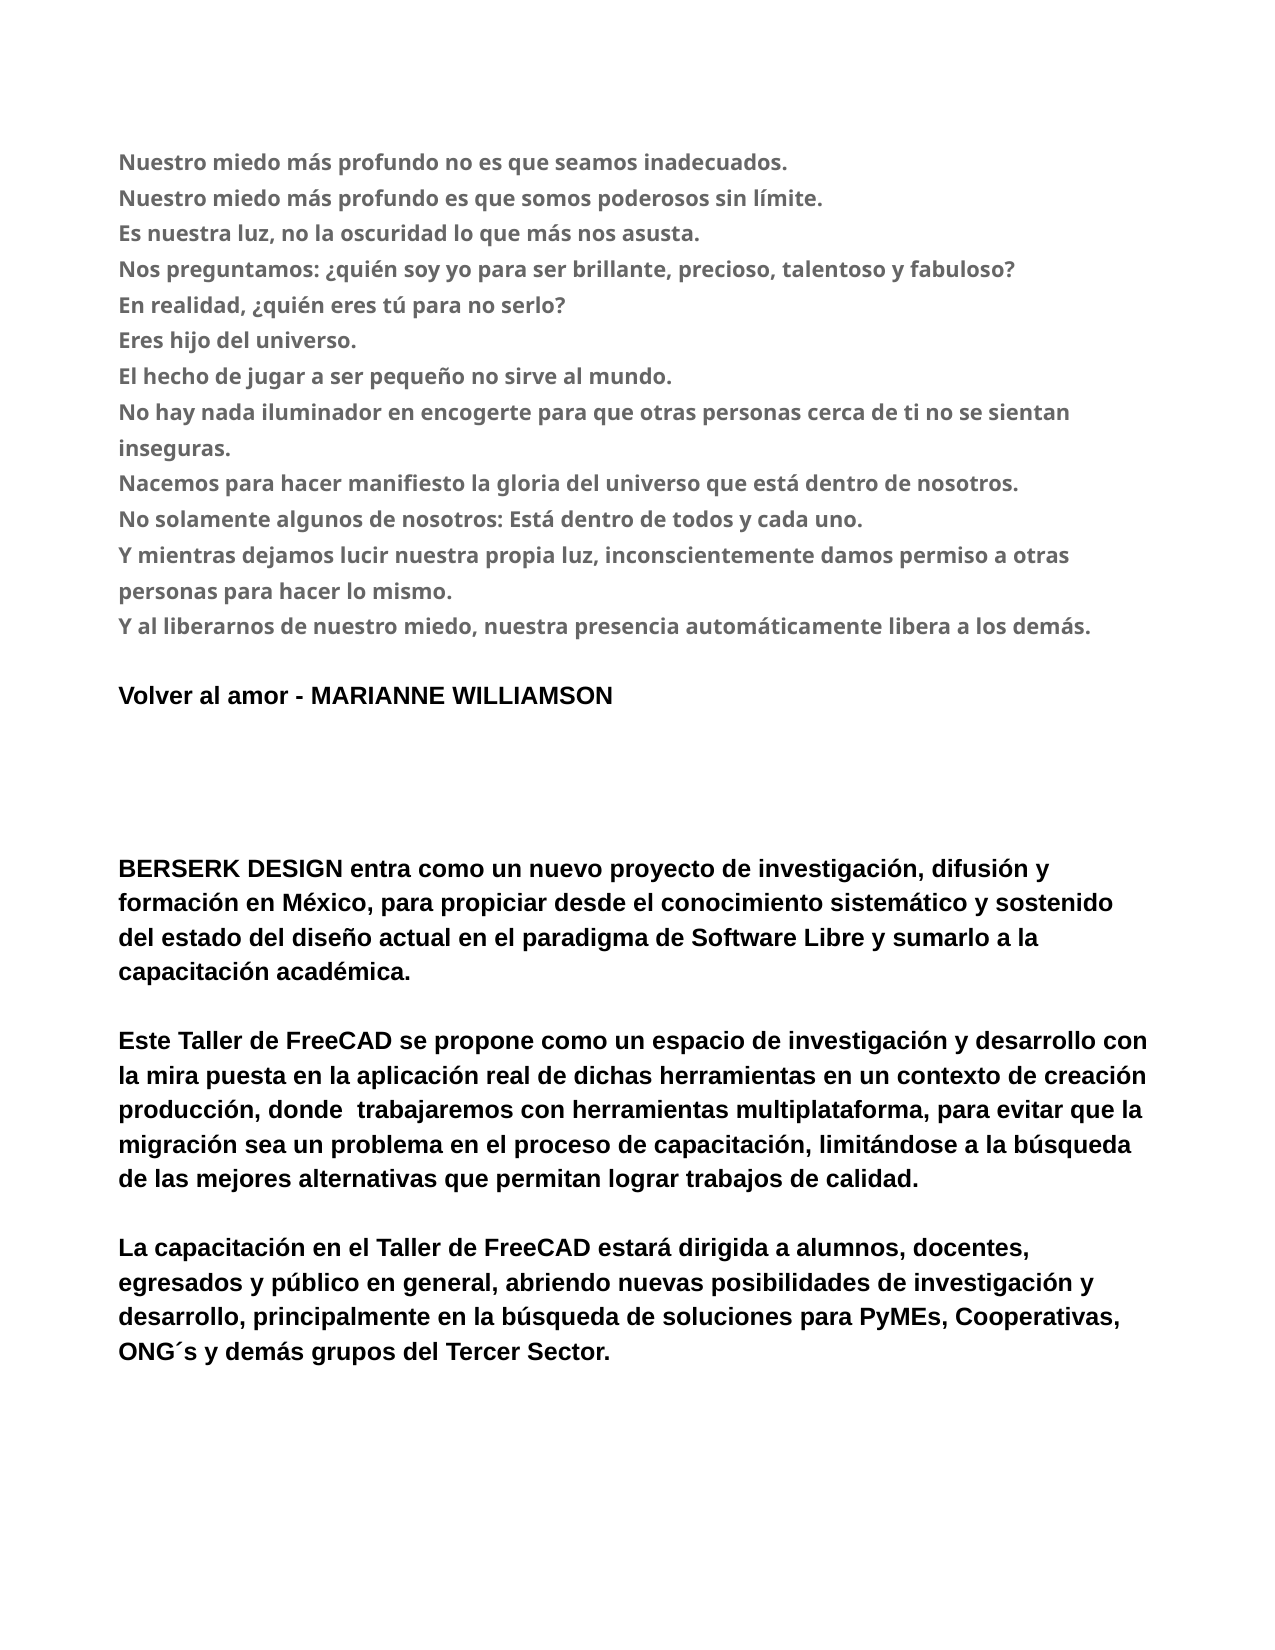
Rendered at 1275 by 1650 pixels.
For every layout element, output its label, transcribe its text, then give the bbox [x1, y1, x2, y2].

text Nuestro miedo más profundo no es que seamos inadecuados. Nuestro miedo más profundo es que somos poderosos sin límite. Es nuestra luz, no la oscuridad lo que más nos asusta. Nos preguntamos: ¿quién soy yo para ser brillante, precioso, talentoso y fabuloso? En realidad, ¿quién eres tú para no serlo? Eres hijo del universo. El hecho de jugar a ser pequeño no sirve al mundo. No hay nada iluminador en encogerte para que otras personas cerca de ti no se sientan inseguras. Nacemos para hacer manifiesto la gloria del universo que está dentro de nosotros. No solamente algunos de nosotros: Está dentro de todos y cada uno. Y mientras dejamos lucir nuestra propia luz, inconscientemente damos permiso a otras personas para hacer lo mismo. Y al liberarnos de nuestro miedo, nuestra presencia automáticamente libera a los demás. Volver al amor - MARIANNE WILLIAMSON [118, 147, 1157, 848]
text Este Taller de FreeCAD se propone como un espacio de investigación y desarrollo con la mira puesta en la aplicación real de dichas herramientas en un contexto de creación producción, donde trabajaremos con herramientas multiplataforma, para evitar que la migración sea un problema en el proceso de capacitación, limitándose a la búsqueda de las mejores alternativas que permitan lograr trabajos de calidad. [118, 1026, 1157, 1193]
text BERSERK DESIGN entra como un nuevo proyecto de investigación, difusión y formación en México, para propiciar desde el conocimiento sistemático y sostenido del estado del diseño actual en el paradigma de Software Libre y sumarlo a la capacitación académica. [118, 854, 1157, 986]
text La capacitación en el Taller de FreeCAD estará dirigida a alumnos, docentes, egresados y público en general, abriendo nuevas posibilidades de investigación y desarrollo, principalmente en la búsqueda de soluciones para PyMEs, Cooperativas, ONG´s y demás grupos del Tercer Sector. [118, 1233, 1157, 1365]
